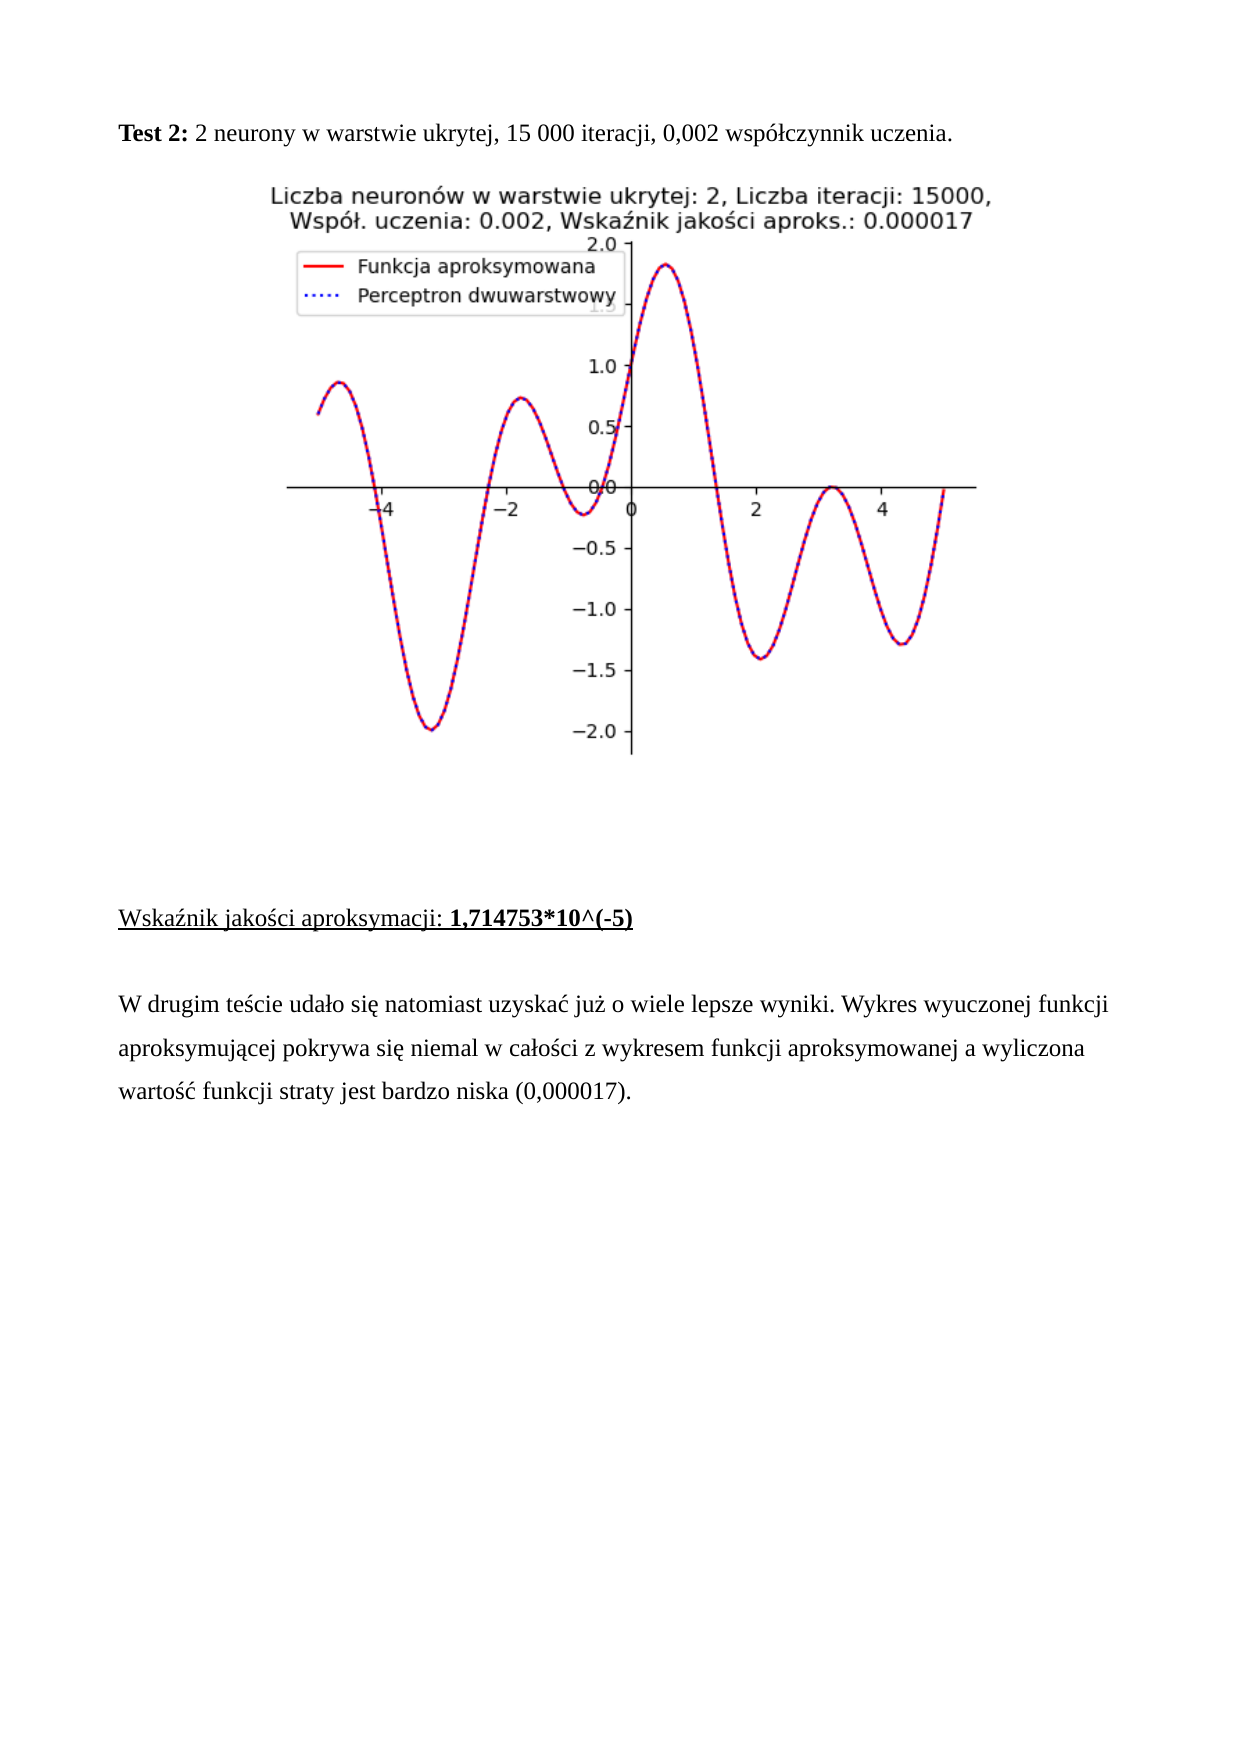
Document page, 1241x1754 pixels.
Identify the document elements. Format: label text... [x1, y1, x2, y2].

picture [176, 161, 1064, 827]
text Wskaźnik jakości aproksymacji: 1,714753*10^(-5) [118, 903, 1122, 932]
text Test 2: 2 neurony w warstwie ukrytej, 15 000 iteracji, 0,002 współczynnik uczenia. [118, 118, 1122, 147]
text W drugim teście udało się natomiast uzyskać już o wiele lepsze wyniki. Wykres wyuczonej funkcji aproksymującej pokrywa się niemal w całości z wykresem funkcji aproksymowanej a wyliczona wartość funkcji straty jest bardzo niska (0,000017). [118, 989, 1122, 1104]
